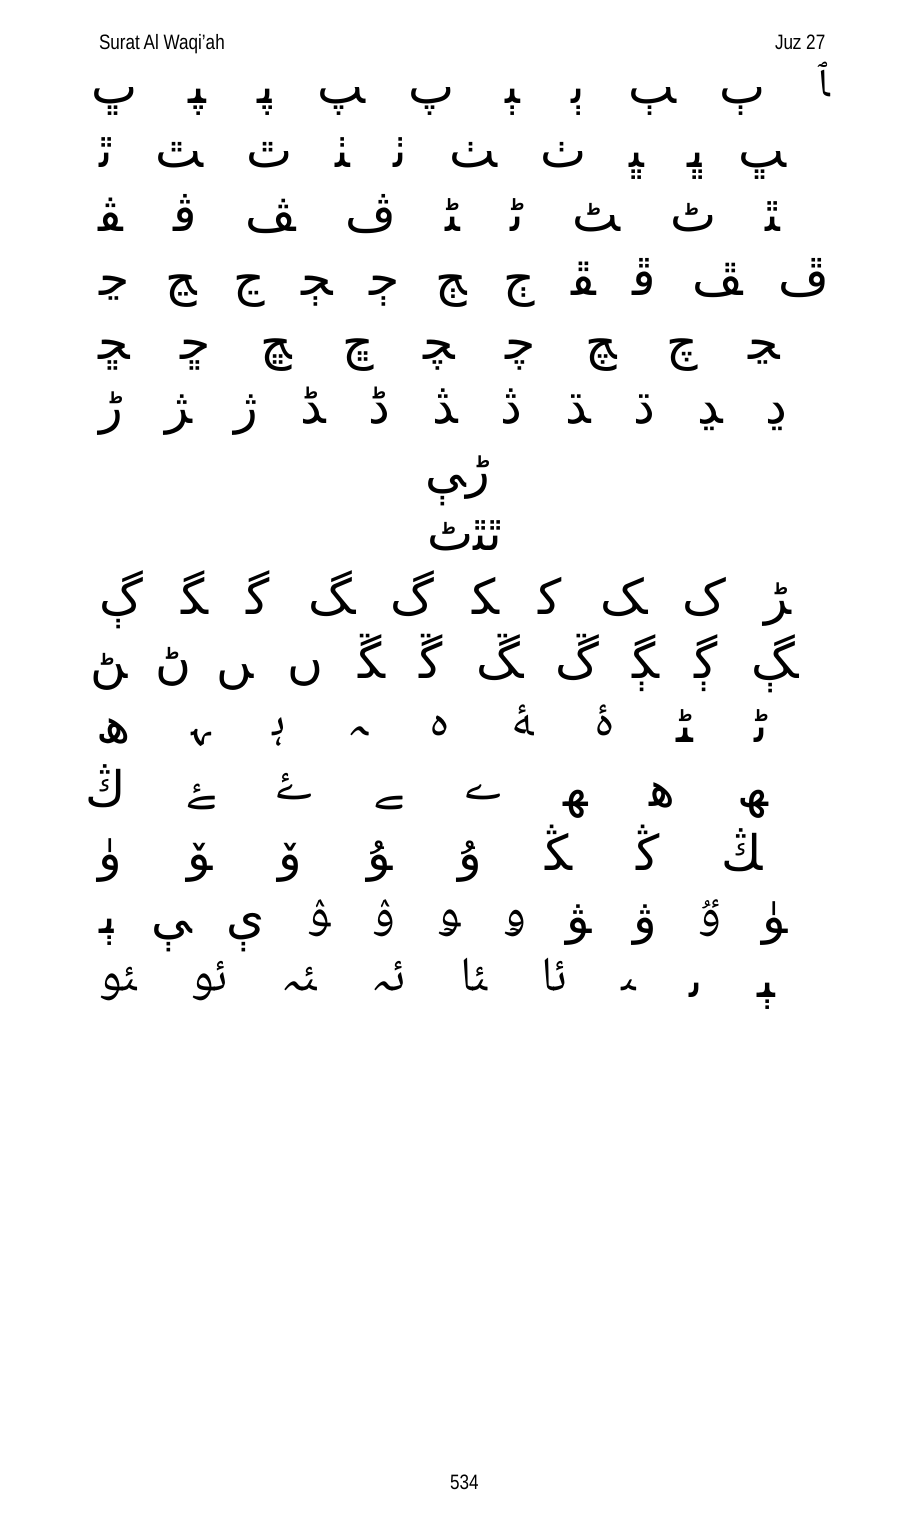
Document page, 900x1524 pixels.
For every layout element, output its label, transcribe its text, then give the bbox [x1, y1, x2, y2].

text ﭤﭥﭦ [99, 507, 829, 571]
text ﭛ ﭜ ﭝ ﭞ ﭟ ﭠ ﭡ ﭢ ﭣ ﭤ [99, 124, 829, 188]
text ﮂ ﮃ ﮄ ﮅ ﮆ ﮇ ﮈ ﮉ ﮊ ﮋ ﮌ [99, 379, 829, 443]
text ﮫ ﮬ ﮭ ﮮ ﮯ ﮰ ﮱ ﯓ [99, 762, 829, 826]
text ﮢ ﮣ ﮤ ﮥ ﮦ ﮧ ﮨ ﮩ ﮪ [99, 698, 829, 762]
text ﮌﯥ [99, 443, 829, 507]
text ﭹ ﭺ ﭻ ﭼ ﭽ ﭾ ﭿ ﮀ ﮁ [99, 315, 829, 379]
text ﭑ ﭒ ﭓ ﭔ ﭕ ﭖ ﭗ ﭘ ﭙ ﭚ [99, 60, 829, 124]
text ﭥ ﭦ ﭧ ﭨ ﭩ ﭪ ﭫ ﭬ ﭭ [99, 188, 829, 252]
text ﮍ ﮎ ﮏ ﮐ ﮑ ﮒ ﮓ ﮔ ﮕ ﮖ [99, 571, 829, 635]
text ﯜ ﯝ ﯞ ﯟ ﯠ ﯡ ﯢ ﯣ ﯤ ﯥ ﯦ [99, 890, 829, 954]
text ﮗ ﮘ ﮙ ﮚ ﮛ ﮜ ﮝ ﮞ ﮟ ﮠ ﮡ [99, 635, 829, 698]
text ﯔ ﯕ ﯖ ﯗ ﯘ ﯙ ﯚ ﯛ [99, 826, 829, 890]
text ﯧ ﯨ ﯩ ﯪ ﯫ ﯬ ﯭ ﯮ ﯯ [99, 954, 829, 1018]
text ﭮ ﭯ ﭰ ﭱ ﭲ ﭳ ﭴ ﭵ ﭶ ﭷ ﭸ [99, 252, 829, 315]
